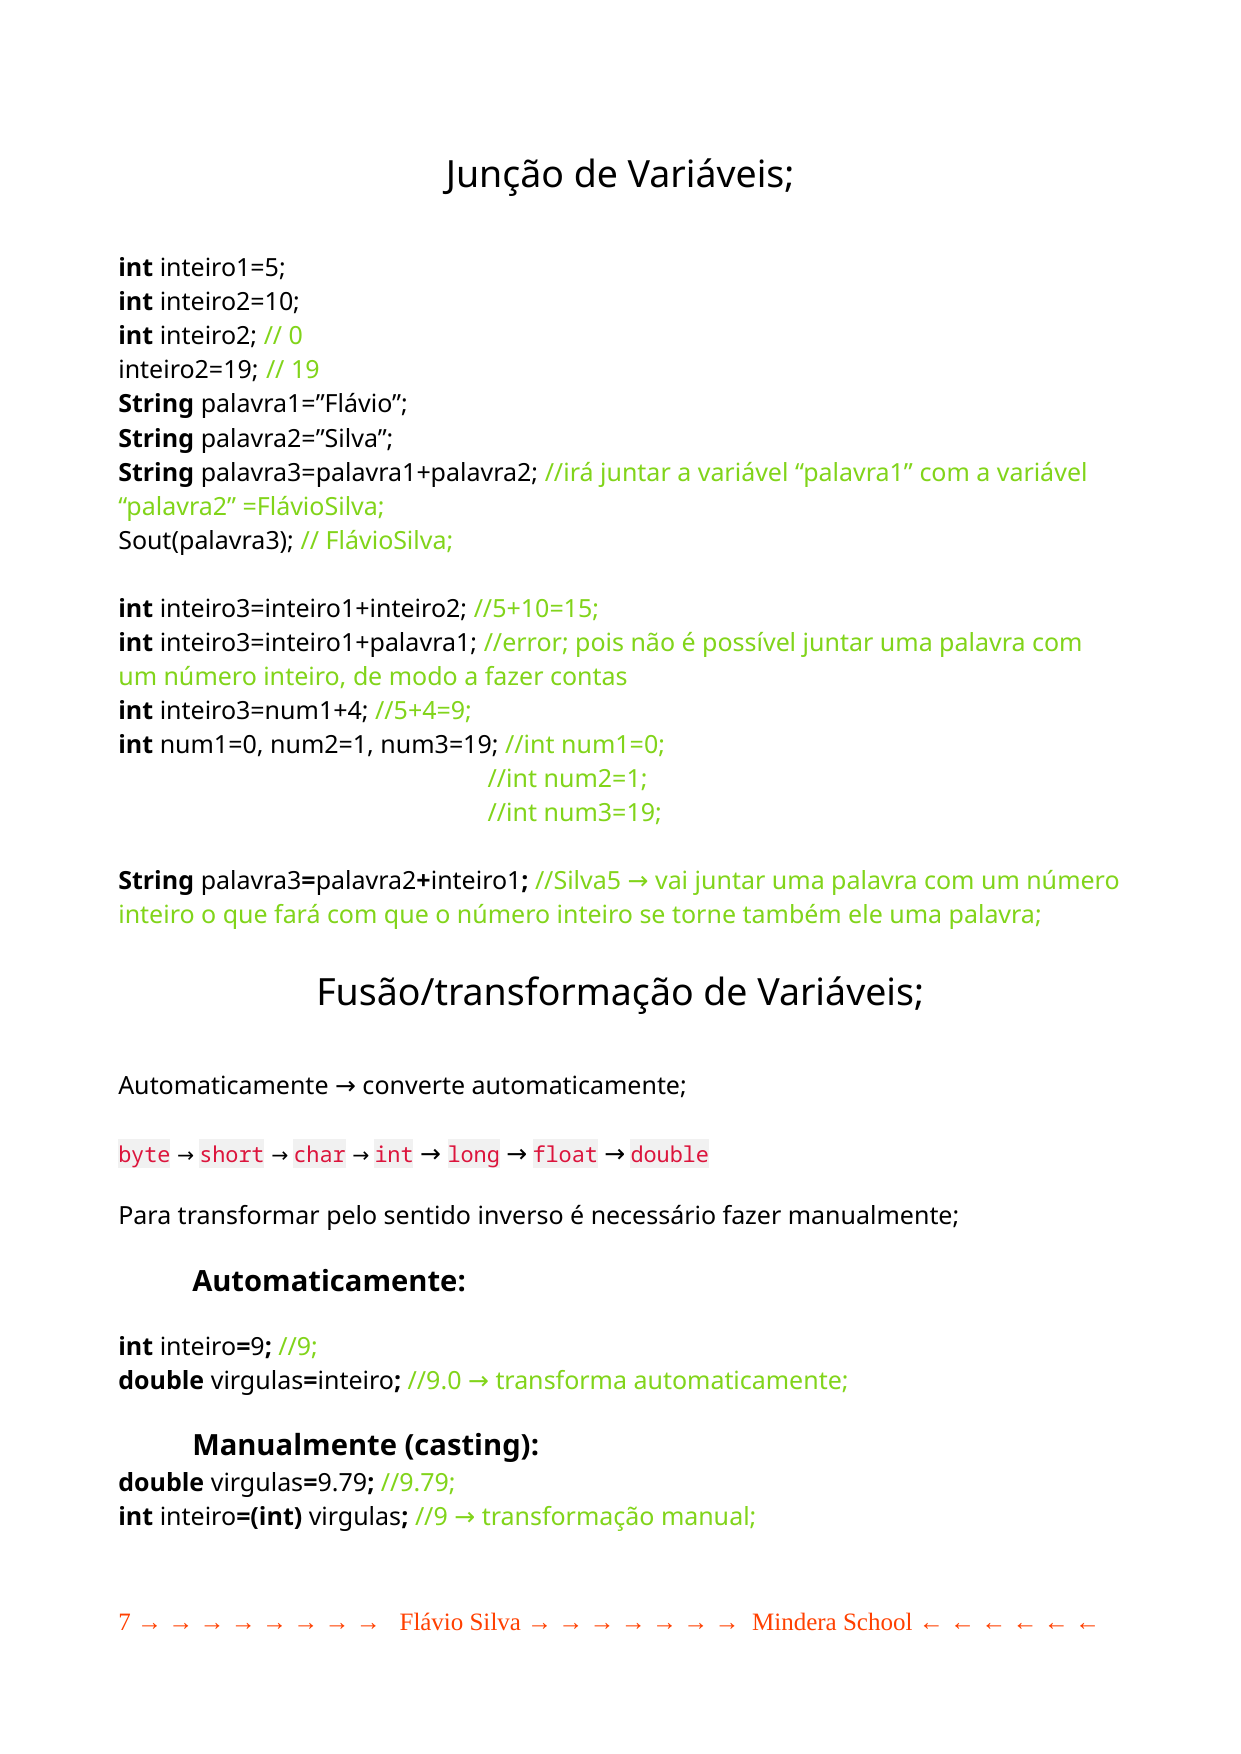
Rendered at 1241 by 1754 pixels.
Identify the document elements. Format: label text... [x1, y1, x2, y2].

text int inteiro2; // 0 [118, 318, 1122, 352]
text Manualmente (casting): [118, 1425, 1122, 1464]
text int inteiro3=inteiro1+palavra1; //error; pois não é possível juntar uma palavra com um número inteiro, de modo a fazer contas [118, 624, 1122, 693]
text Automaticamente: [118, 1260, 1122, 1300]
text //int num3=19; [118, 795, 1122, 829]
text Automaticamente → converte automaticamente; [118, 1067, 1122, 1101]
text int inteiro2=10; [118, 284, 1122, 318]
text int num1=0, num2=1, num3=19; //int num1=0; [118, 727, 1122, 761]
text Fusão/transformação de Variáveis; [118, 965, 1122, 1016]
text byte → short → char → int → long → float → double [118, 1101, 1122, 1169]
text int inteiro1=5; [118, 250, 1122, 284]
text double virgulas=inteiro; //9.0 → transforma automaticamente; [118, 1362, 1122, 1396]
text inteiro2=19; // 19 [118, 352, 1122, 386]
text double virgulas=9.79; //9.79; [118, 1464, 1122, 1498]
text int inteiro3=num1+4; //5+4=9; [118, 693, 1122, 727]
text //int num2=1; [118, 761, 1122, 795]
text Sout(palavra3); // FlávioSilva; [118, 522, 1122, 556]
text String palavra2=”Silva”; [118, 420, 1122, 454]
text Para transformar pelo sentido inverso é necessário fazer manualmente; [118, 1198, 1122, 1232]
text Junção de Variáveis; [118, 148, 1122, 199]
text int inteiro=(int) virgulas; //9 → transformação manual; [118, 1498, 1122, 1532]
text int inteiro=9; //9; [118, 1328, 1122, 1362]
text String palavra3=palavra2+inteiro1; //Silva5 → vai juntar uma palavra com um número inteiro o que fará com que o número inteiro se torne também ele uma palavra; [118, 863, 1122, 931]
text int inteiro3=inteiro1+inteiro2; //5+10=15; [118, 591, 1122, 624]
text String palavra3=palavra1+palavra2; //irá juntar a variável “palavra1” com a variável “palavra2” =FlávioSilva; [118, 454, 1122, 522]
text String palavra1=”Flávio”; [118, 386, 1122, 420]
